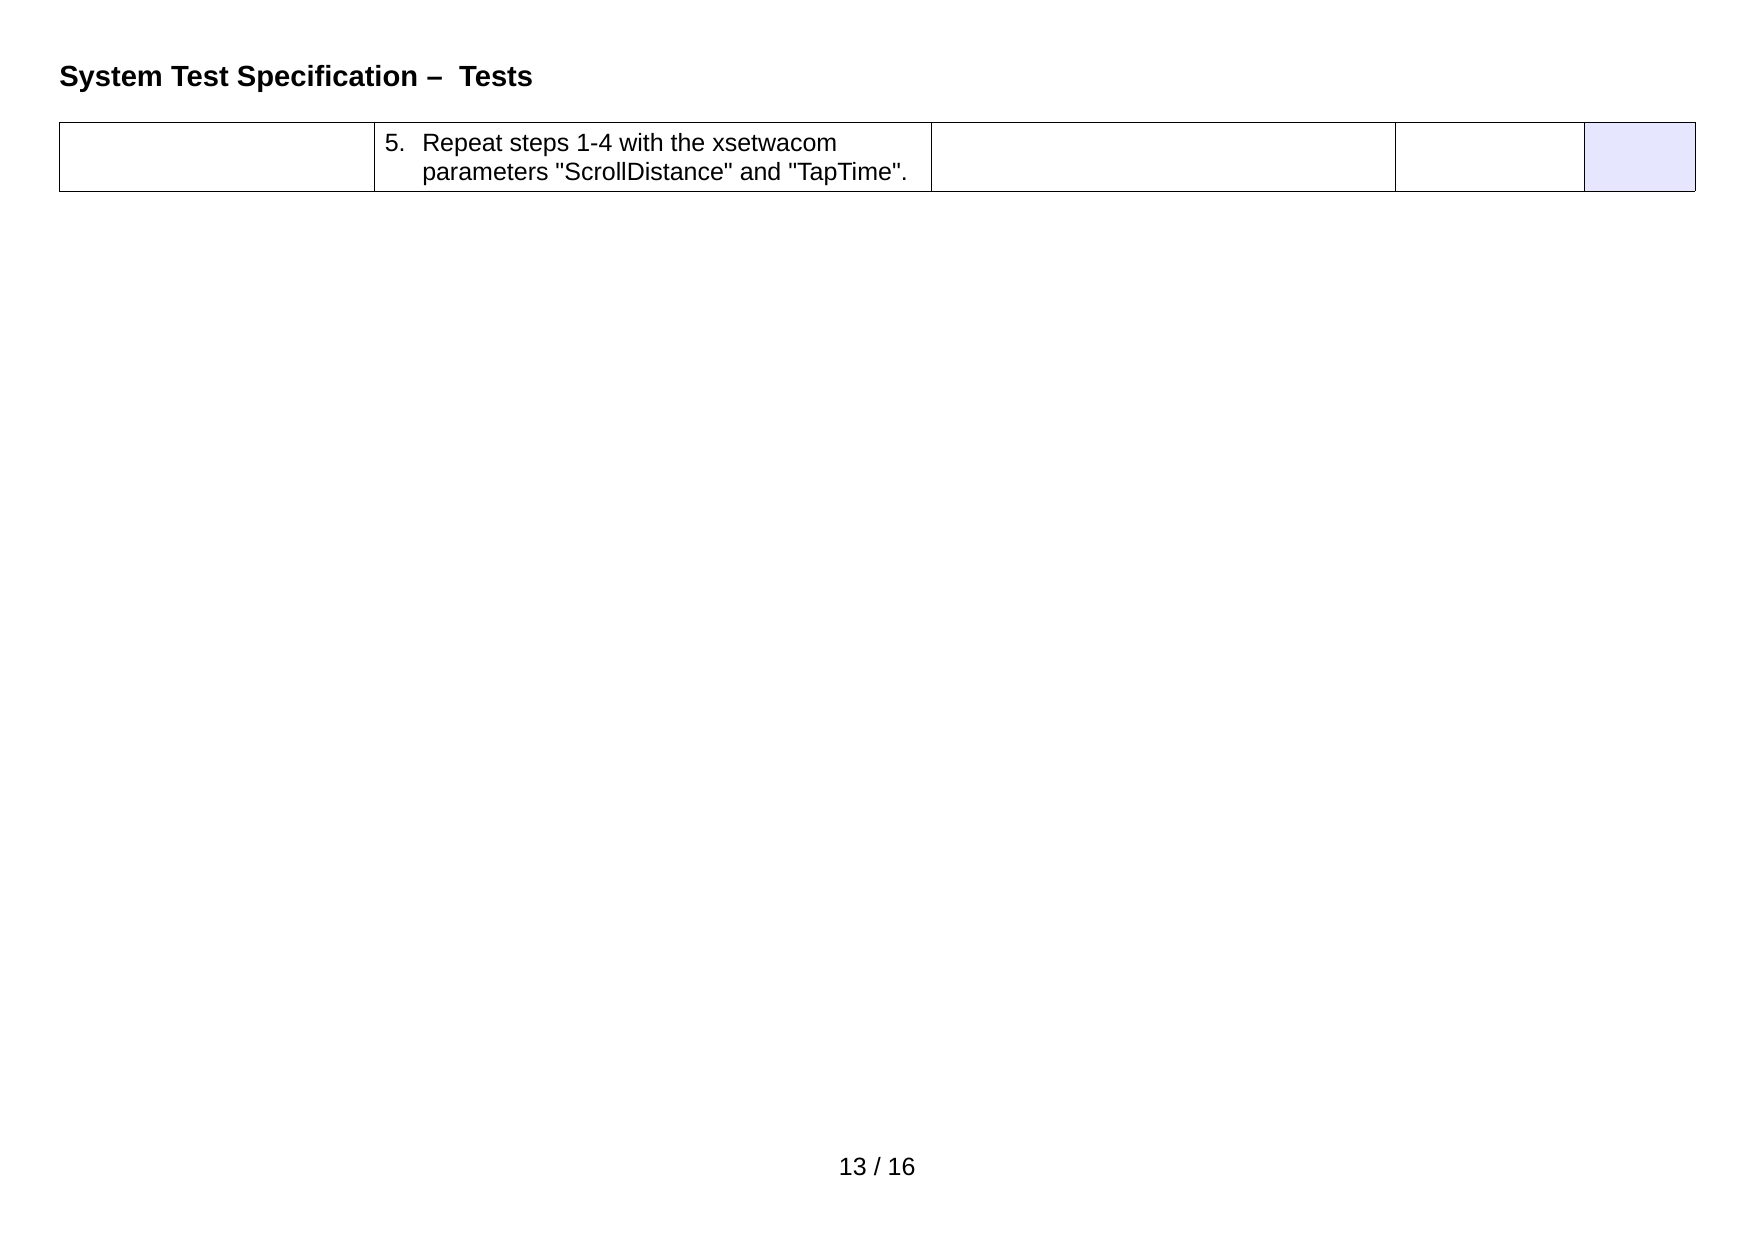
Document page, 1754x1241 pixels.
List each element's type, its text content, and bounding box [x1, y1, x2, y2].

table_cell [932, 123, 1395, 191]
table_cell Connect a tablet with touch capability. Use xsetwacom to query the parameter "ZoomDistance" of your touch device. Change the "Zoom Distance" value in the Multi-Touch group and apply the changes. Use xsetwacom to query the parameter again. (Expect 1) Repeat steps 1-4 with the xsetwacom parameters "ScrollDistance" and "TapTime". [375, 123, 931, 191]
table_cell [60, 123, 374, 191]
table_cell [1396, 123, 1584, 191]
table_cell [1585, 123, 1695, 191]
